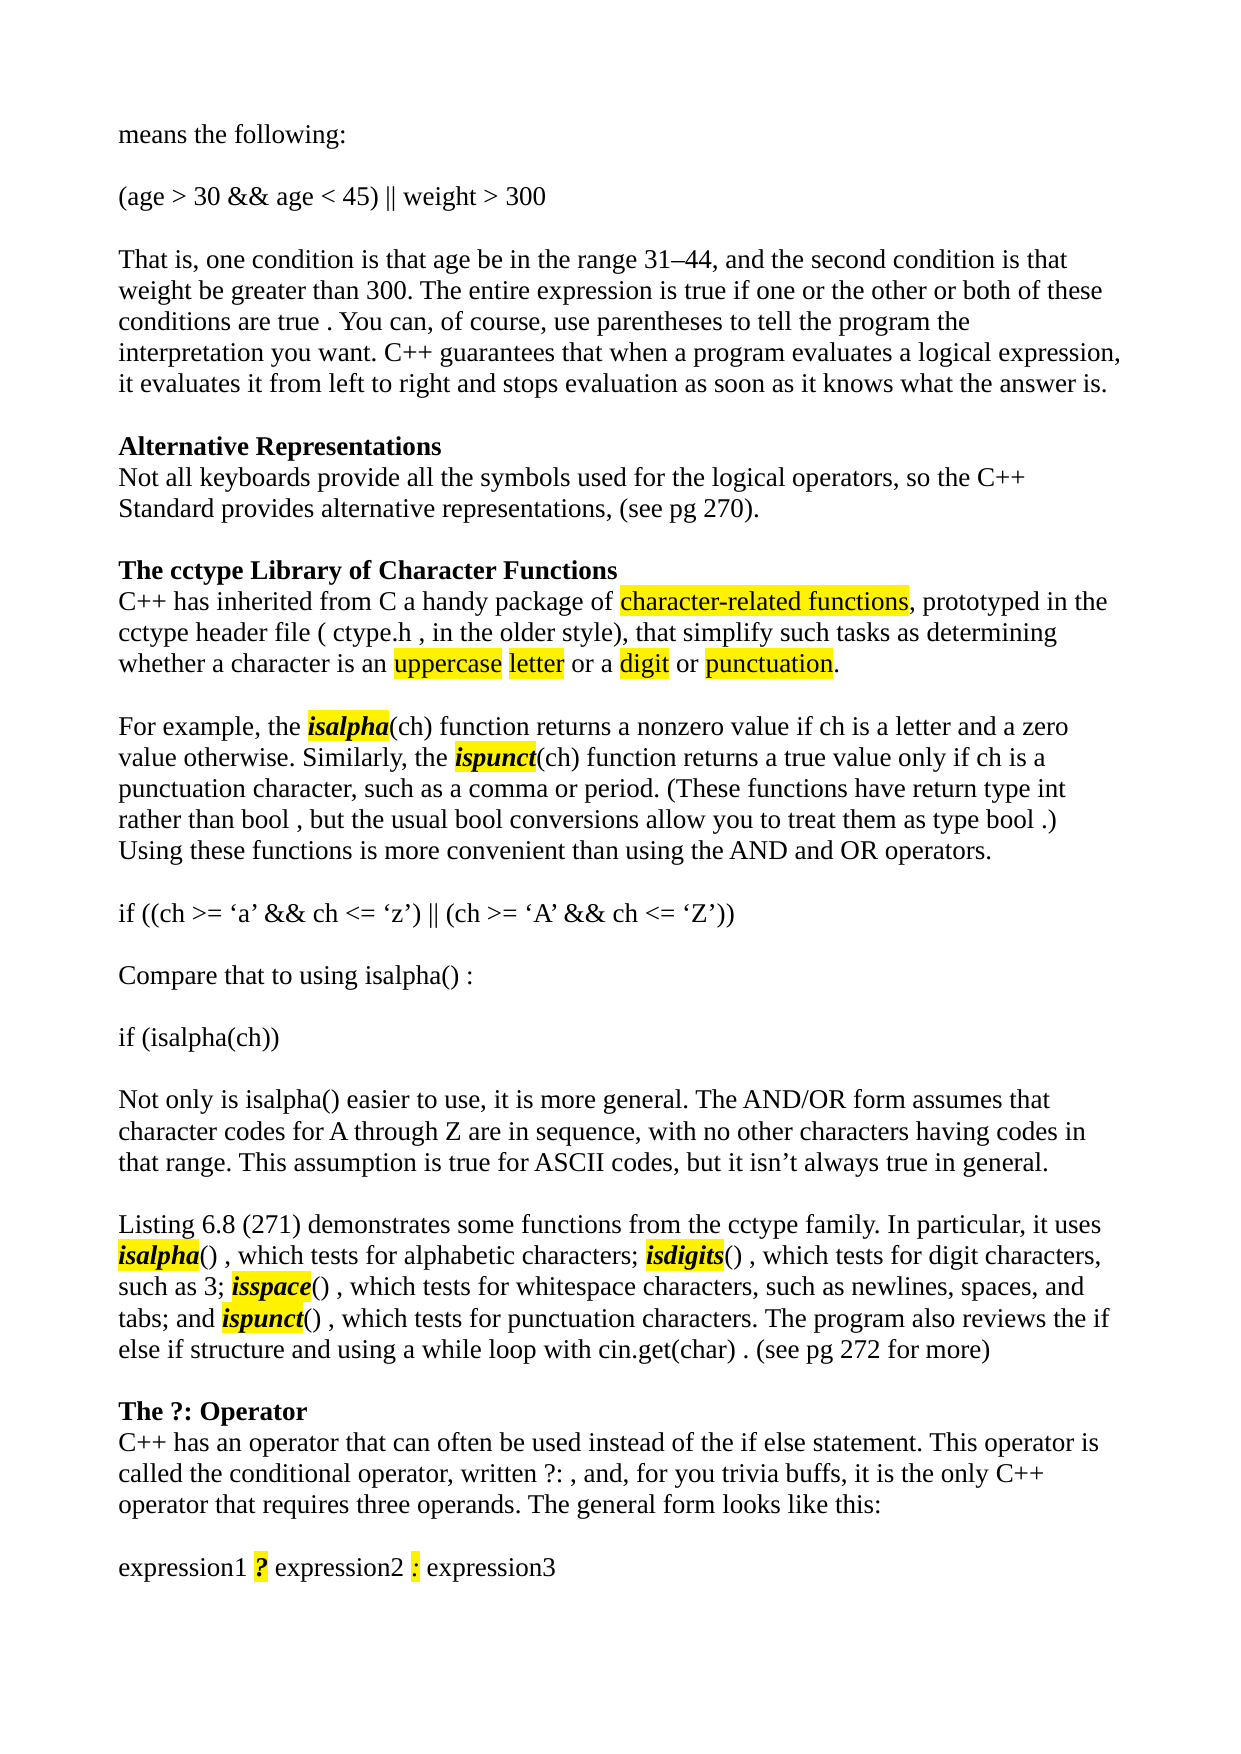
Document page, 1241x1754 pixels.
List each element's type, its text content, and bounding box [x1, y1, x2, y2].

text such as 3; isspace() , which tests for whitespace characters, such as newlines, spaces, and [118, 1271, 1122, 1302]
text means the following: [118, 118, 1122, 149]
text Compare that to using isalpha() : [118, 959, 1122, 990]
text else if structure and using a while loop with cin.get(char) . (see pg 272 for more) [118, 1333, 1122, 1364]
text conditions are true . You can, of course, use parentheses to tell the program the interpretation you want. C++ guarantees that when a program evaluates a logical expression, it evaluates it from left to right and stops evaluation as soon as it knows what the answer is. [118, 305, 1122, 398]
text Listing 6.8 (271) demonstrates some functions from the cctype family. In particular, it uses [118, 1208, 1122, 1239]
text Not all keyboards provide all the symbols used for the logical operators, so the C++ Standard provides alternative representations, (see pg 270). [118, 461, 1122, 523]
text if ((ch >= ‘a’ && ch <= ‘z’) || (ch >= ‘A’ && ch <= ‘Z’)) [118, 897, 1122, 928]
text The ?: Operator [118, 1395, 1122, 1426]
text C++ has an operator that can often be used instead of the if else statement. This operator is [118, 1426, 1122, 1457]
text Not only is isalpha() easier to use, it is more general. The AND/OR form assumes that character codes for A through Z are in sequence, with no other characters having codes in that range. This assumption is true for ASCII codes, but it isn’t always true in general. [118, 1084, 1122, 1177]
text called the conditional operator, written ?: , and, for you trivia buffs, it is the only C++ operator that requires three operands. The general form looks like this: [118, 1457, 1122, 1520]
text Alternative Representations [118, 429, 1122, 461]
text if (isalpha(ch)) [118, 1021, 1122, 1052]
text tabs; and ispunct() , which tests for punctuation characters. The program also reviews the if [118, 1302, 1122, 1333]
text cctype header file ( ctype.h , in the older style), that simplify such tasks as determining [118, 616, 1122, 648]
text C++ has inherited from C a handy package of character-related functions, prototyped in the [118, 585, 1122, 616]
text The cctype Library of Character Functions [118, 554, 1122, 585]
text isalpha() , which tests for alphabetic characters; isdigits() , which tests for digit characters, [118, 1239, 1122, 1271]
text Using these functions is more convenient than using the AND and OR operators. [118, 834, 1122, 866]
text For example, the isalpha(ch) function returns a nonzero value if ch is a letter and a zero value otherwise. Similarly, the ispunct(ch) function returns a true value only if ch is a punctuation character, such as a comma or period. (These functions have return type int rather than bool , but the usual bool conversions allow you to treat them as type bool .) [118, 710, 1122, 834]
text expression1 ? expression2 : expression3 [118, 1551, 1122, 1582]
text whether a character is an uppercase letter or a digit or punctuation. [118, 648, 1122, 679]
text That is, one condition is that age be in the range 31–44, and the second condition is that weight be greater than 300. The entire expression is true if one or the other or both of these [118, 243, 1122, 305]
text (age > 30 && age < 45) || weight > 300 [118, 180, 1122, 212]
